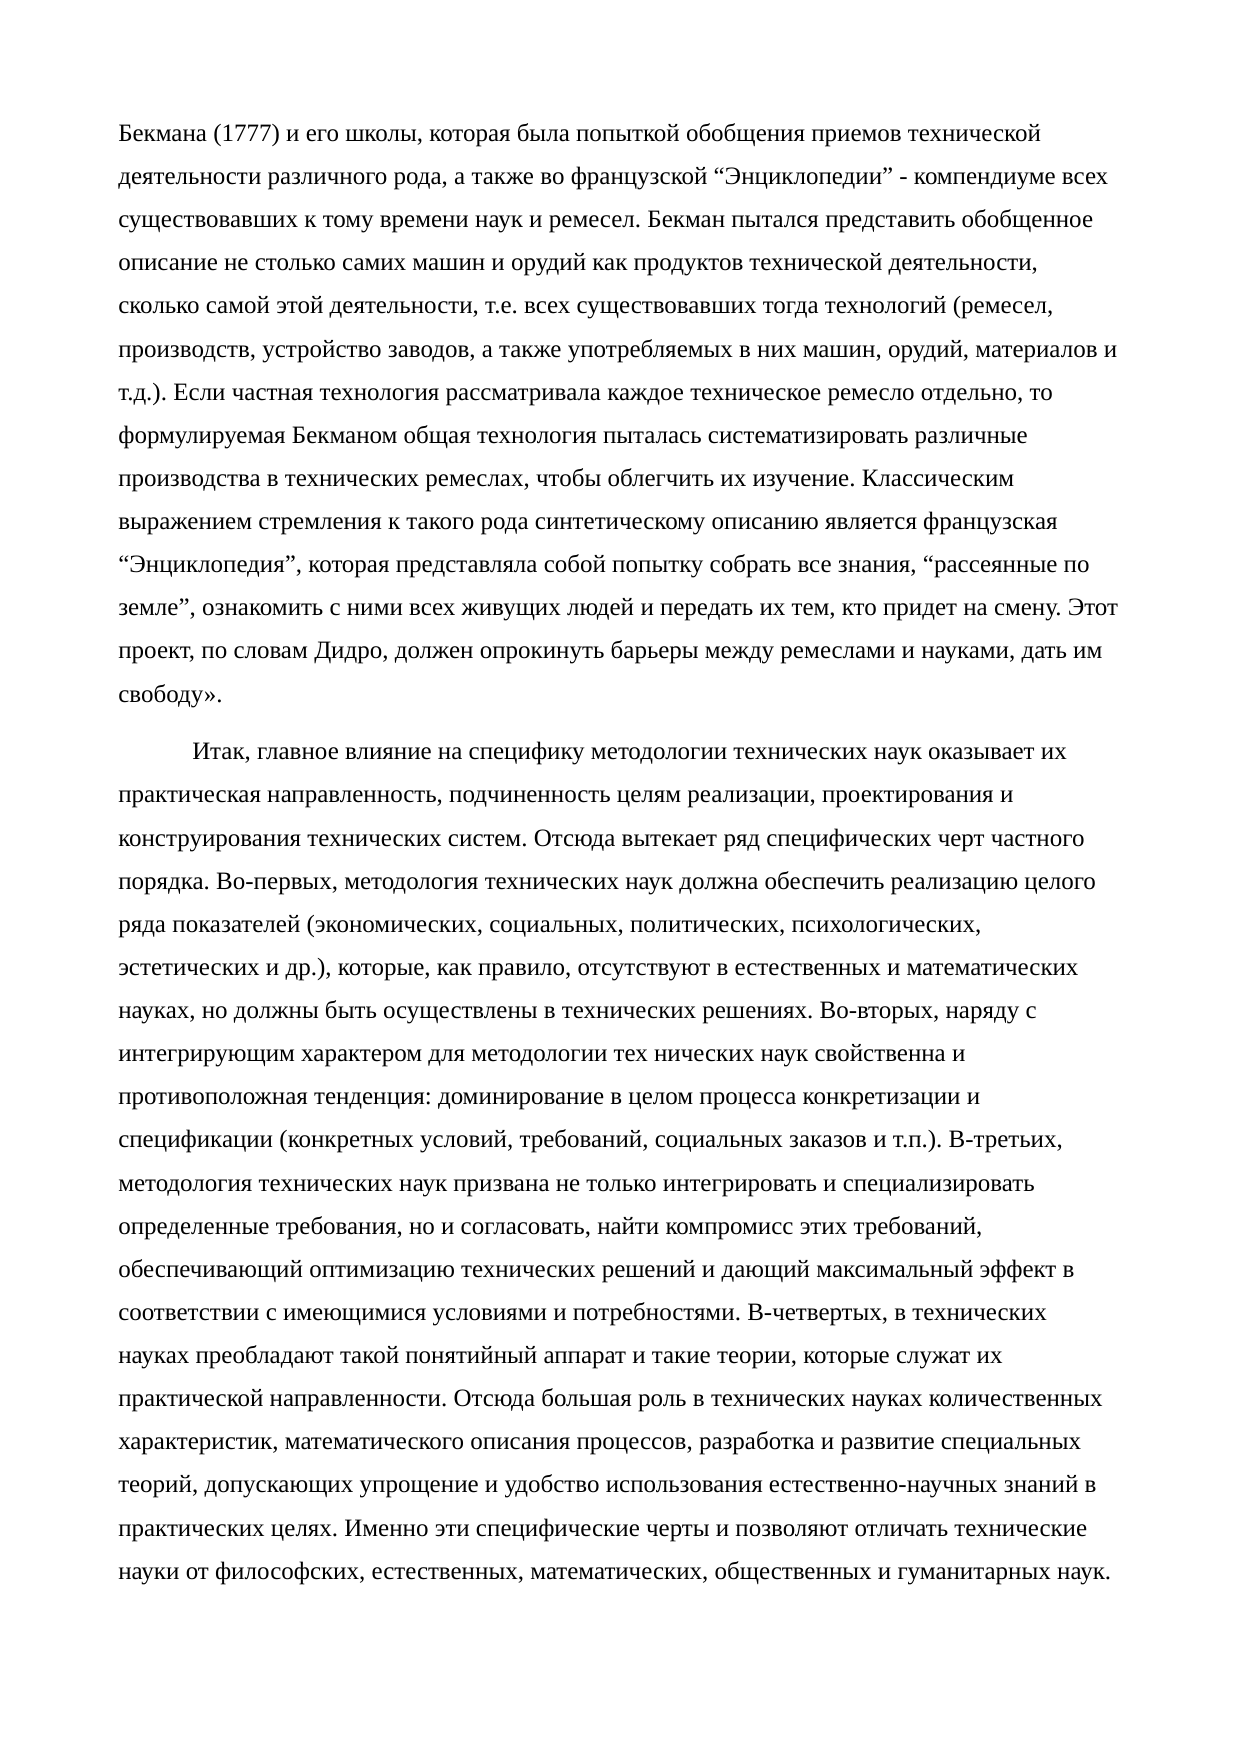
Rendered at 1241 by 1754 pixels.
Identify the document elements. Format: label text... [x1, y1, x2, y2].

text Бекмана (1777) и его школы, которая была попыткой обобщения приемов технической деятельности различного рода, а также во французской “Энциклопедии” - компендиуме всех существовавших к тому времени наук и ремесел. Бекман пытался представить обобщенное описание не столько самих машин и орудий как продуктов технической деятельности, сколько самой этой деятельности, т.е. всех существовавших тогда технологий (ремесел, производств, устройство заводов, а также употребляемых в них машин, орудий, материалов и т.д.). Если частная технология рассматривала каждое техническое ремесло отдельно, то формулируемая Бекманом общая технология пыталась систематизировать различные производства в технических ремеслах, чтобы облегчить их изучение. Классическим выражением стремления к такого рода синтетическому описанию является французская “Энциклопедия”, которая представляла собой попытку собрать все знания, “рассеянные по земле”, ознакомить с ними всех живущих людей и передать их тем, кто придет на смену. Этот проект, по словам Дидро, должен опрокинуть барьеры между ремеслами и науками, дать им свободу». [118, 118, 1122, 707]
text Итак, главное влияние на специфику методологии технических наук оказывает их практическая направленность, подчиненность целям реализации, проектирования и конструирования технических систем. Отсюда вытекает ряд специфических черт частного порядка. Во-первых, методология технических наук должна обеспечить реализацию целого ряда показателей (экономических, социальных, политических, психологических, эстетических и др.), которые, как правило, отсутствуют в естественных и математических науках, но должны быть осуществлены в технических решениях. Во-вторых, наряду с интегрирующим характером для методологии тех нических наук свойственна и противоположная тенденция: доминирование в целом процесса конкретизации и спецификации (конкретных условий, требований, социальных заказов и т.п.). В-третьих, методология технических наук призвана не только интегрировать и специализировать определенные требования, но и согласовать, найти компромисс этих требований, обеспечивающий оптимизацию технических решений и дающий максимальный эффект в соответствии с имеющимися условиями и потребностями. В-четвертых, в технических науках преобладают такой понятийный аппарат и такие теории, которые служат их практической направленности. Отсюда большая роль в технических науках количественных характеристик, математического описания процессов, разработка и развитие специальных теорий, допускающих упрощение и удобство использования естественно-научных знаний в практических целях. Именно эти специфические черты и позволяют отличать технические науки от философских, естественных, математических, общественных и гуманитарных наук. [118, 736, 1122, 1584]
